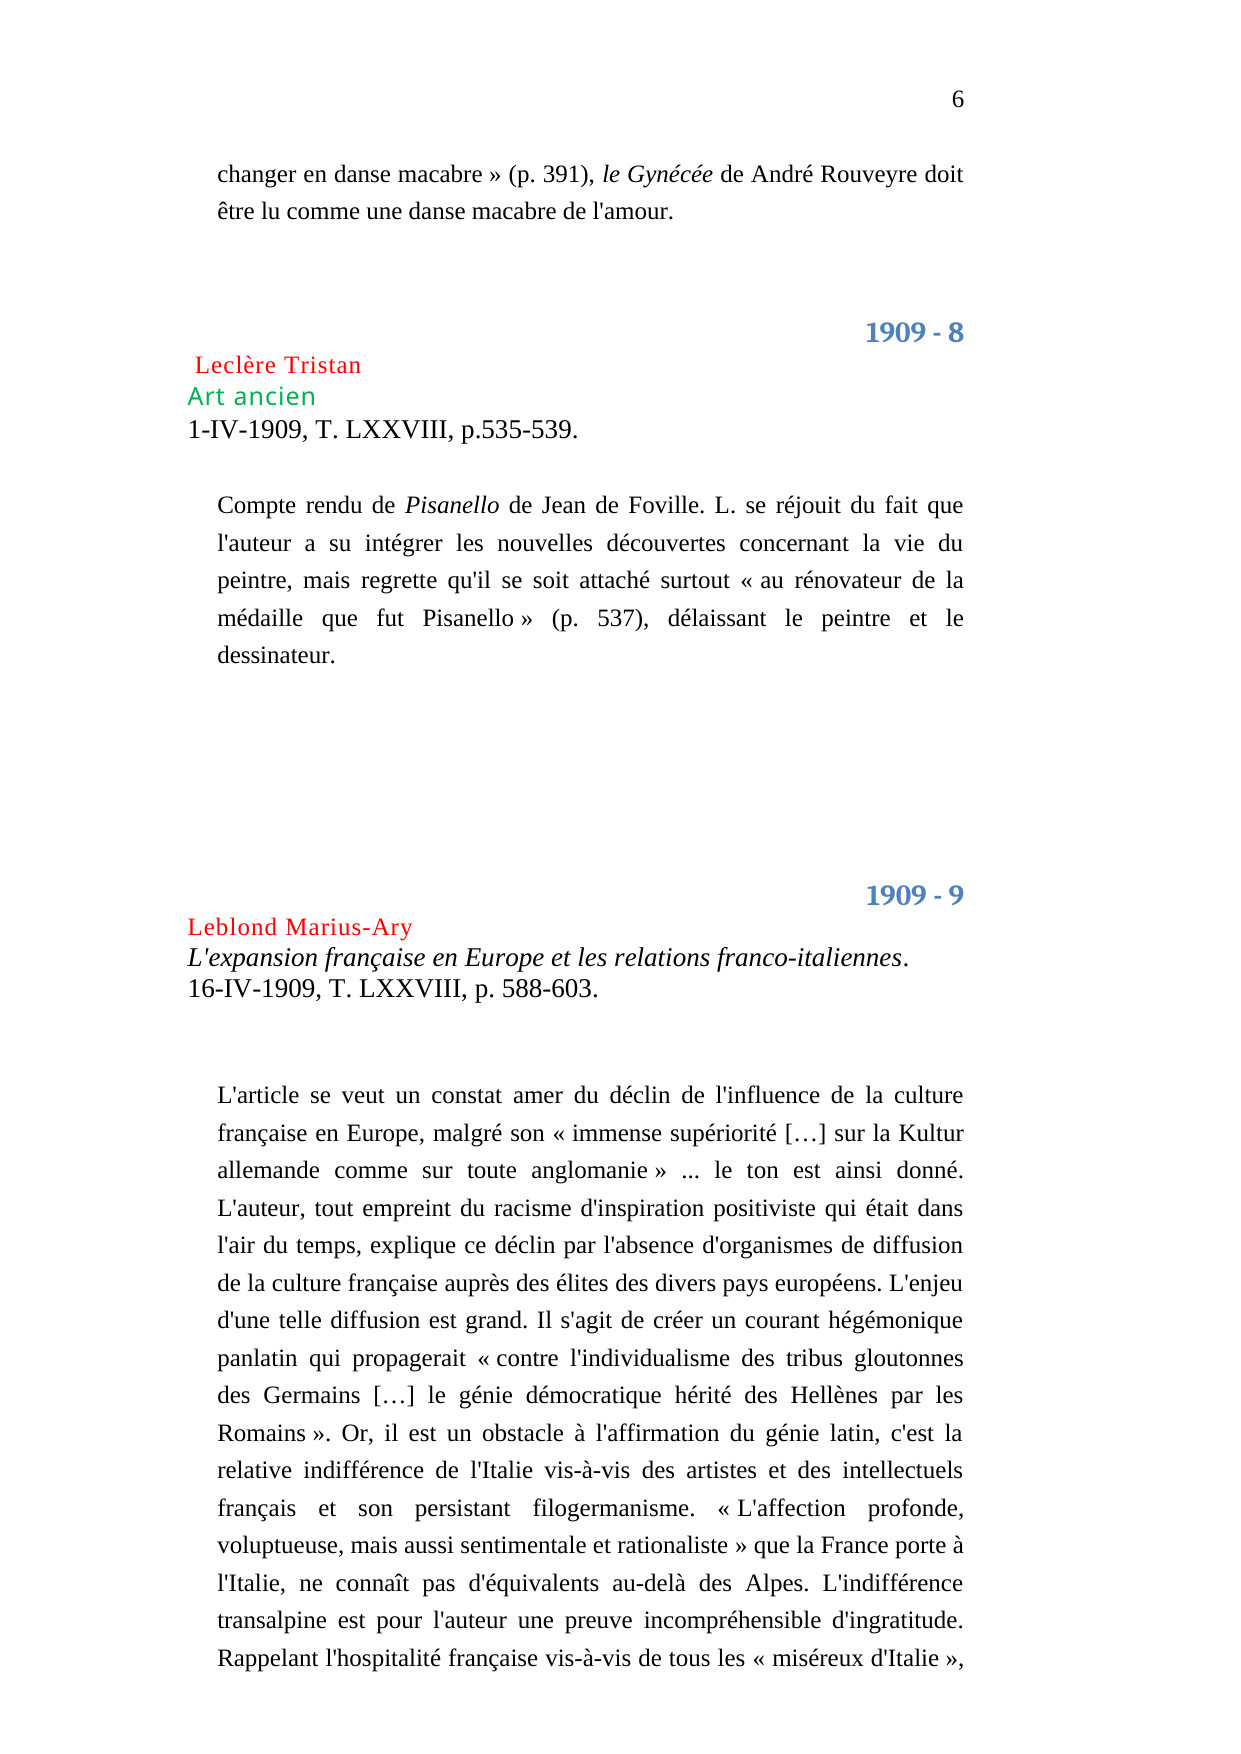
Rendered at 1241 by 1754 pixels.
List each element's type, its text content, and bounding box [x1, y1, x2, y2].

subtitle 1909 - 9 [217, 875, 964, 912]
text 1-IV-1909, T. LXXVIII, p.535-539. [187, 413, 1131, 444]
text Leclère Tristan [187, 350, 1053, 379]
text Leblond Marius-Ary [187, 912, 1053, 941]
text Compte rendu de Pisanello de Jean de Foville. L. se réjouit du fait que l'auteur a su intégrer les nouvelles découvertes concernant la vie du peintre, mais regrette qu'il se soit attaché surtout « au rénovateur de la médaille que fut Pisanello » (p. 537), délaissant le peintre et le dessinateur. [217, 481, 964, 669]
text L'expansion française en Europe et les relations franco-italiennes. [187, 941, 1131, 972]
text changer en danse macabre » (p. 391), le Gynécée de André Rouveyre doit être lu comme une danse macabre de l'amour. [217, 150, 964, 225]
text L'article se veut un constat amer du déclin de l'influence de la culture française en Europe, malgré son « immense supériorité […] sur la Kultur allemande comme sur toute anglomanie » ... le ton est ainsi donné. L'auteur, tout empreint du racisme d'inspiration positiviste qui était dans l'air du temps, explique ce déclin par l'absence d'organismes de diffusion de la culture française auprès des élites des divers pays européens. L'enjeu d'une telle diffusion est grand. Il s'agit de créer un courant hégémonique panlatin qui propagerait « contre l'individualisme des tribus gloutonnes des Germains […] le génie démocratique hérité des Hellènes par les Romains ». Or, il est un obstacle à l'affirmation du génie latin, c'est la relative indifférence de l'Italie vis-à-vis des artistes et des intellectuels français et son persistant filogermanisme. « L'affection profonde, voluptueuse, mais aussi sentimentale et rationaliste » que la France porte à l'Italie, ne connaît pas d'équivalents au-delà des Alpes. L'indifférence transalpine est pour l'auteur une preuve incompréhensible d'ingratitude. Rappelant l'hospitalité française vis-à-vis de tous les « miséreux d'Italie », [217, 1072, 964, 1672]
text 16-IV-1909, T. LXXVIII, p. 588-603. [187, 972, 1131, 1003]
subtitle 1909 - 8 [217, 312, 964, 350]
text Art ancien [187, 379, 1053, 413]
